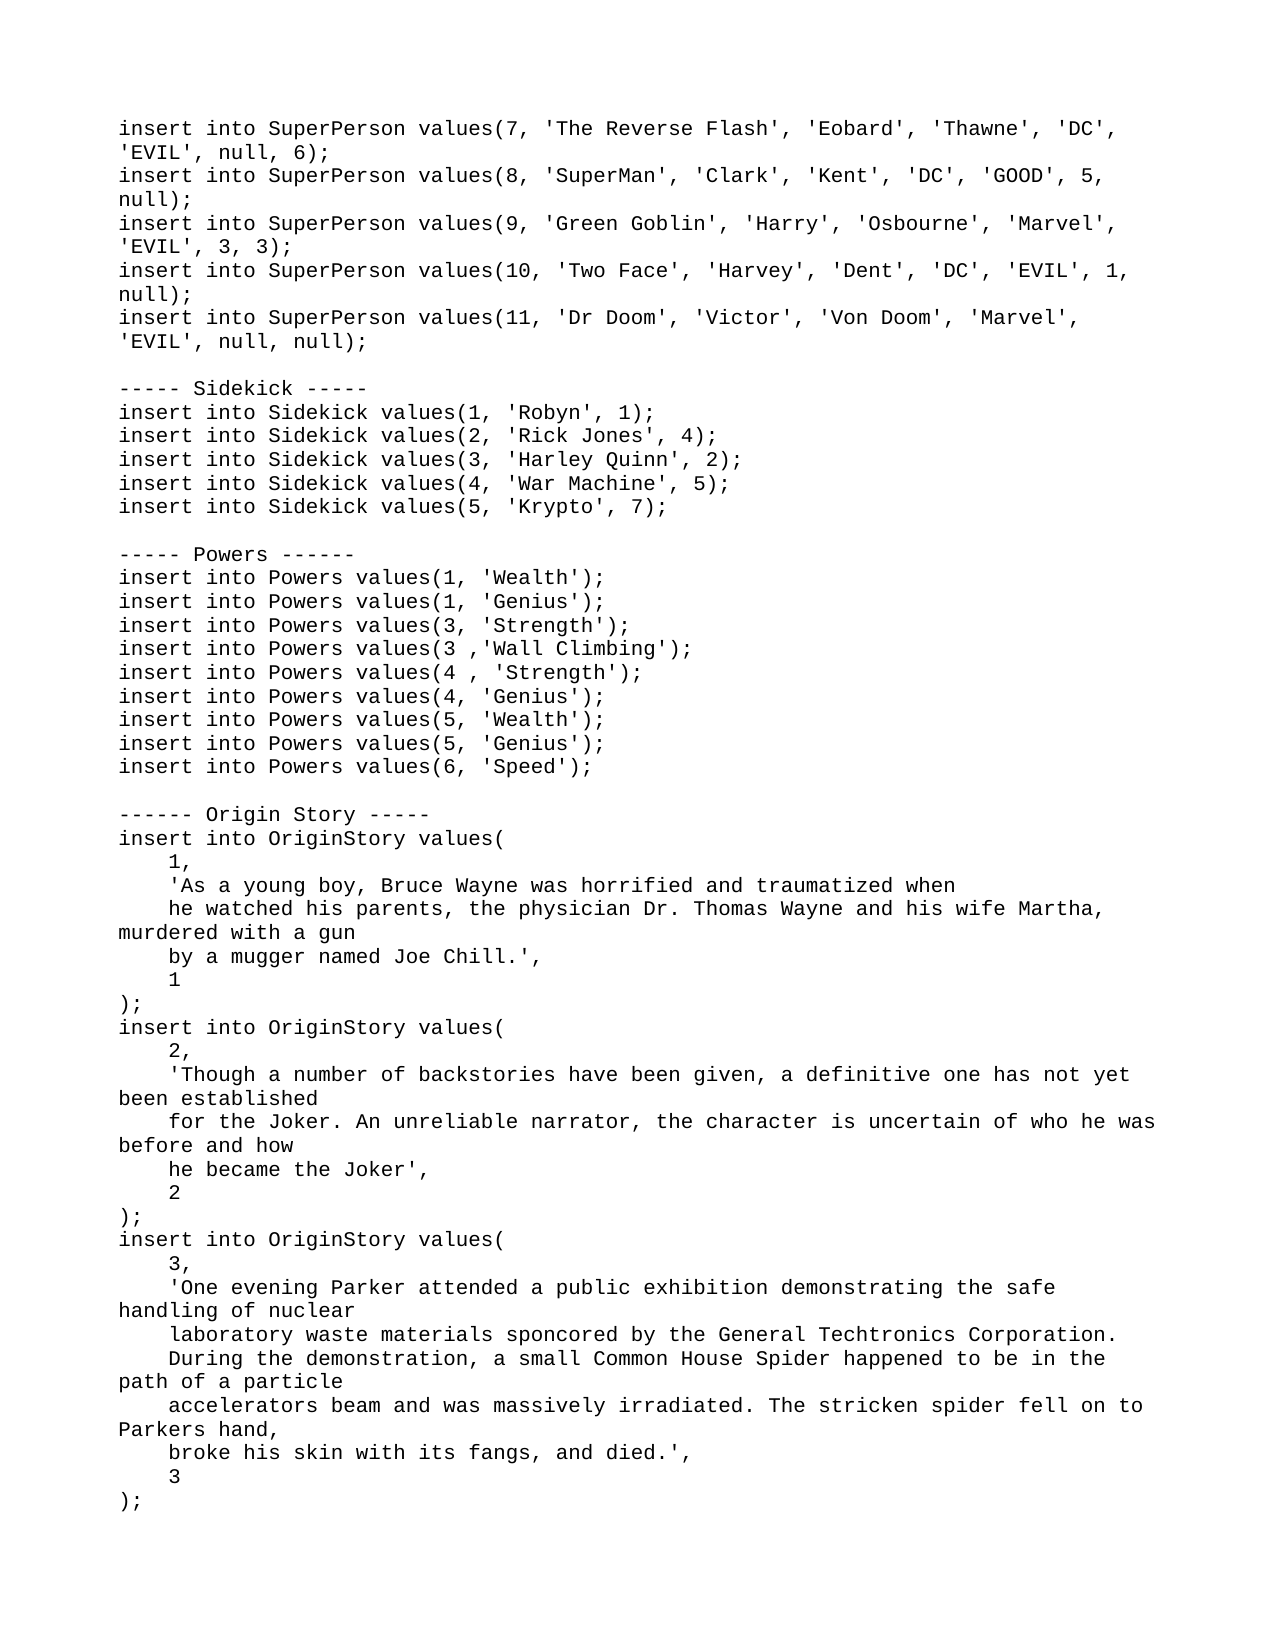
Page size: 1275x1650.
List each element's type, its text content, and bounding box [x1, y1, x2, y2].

text broke his skin with its fangs, and died.', [118, 1442, 1157, 1466]
text by a mugger named Joe Chill.', [118, 946, 1157, 969]
text insert into Sidekick values(5, 'Krypto', 7); [118, 496, 1157, 520]
text insert into Powers values(3, 'Strength'); [118, 615, 1157, 638]
text laboratory waste materials sponcored by the General Techtronics Corporation. [118, 1324, 1157, 1348]
text 3 [118, 1466, 1157, 1489]
text insert into SuperPerson values(10, 'Two Face', 'Harvey', 'Dent', 'DC', 'EVIL', 1, null); [118, 260, 1157, 307]
text insert into SuperPerson values(8, 'SuperMan', 'Clark', 'Kent', 'DC', 'GOOD', 5, null); [118, 165, 1157, 213]
text insert into Sidekick values(3, 'Harley Quinn', 2); [118, 449, 1157, 473]
text 'One evening Parker attended a public exhibition demonstrating the safe handling of nuclear [118, 1277, 1157, 1324]
text insert into Sidekick values(4, 'War Machine', 5); [118, 473, 1157, 496]
text he watched his parents, the physician Dr. Thomas Wayne and his wife Martha, murdered with a gun [118, 898, 1157, 946]
text ); [118, 1489, 1157, 1513]
text 2, [118, 1040, 1157, 1064]
text accelerators beam and was massively irradiated. The stricken spider fell on to Parkers hand, [118, 1395, 1157, 1442]
text 'Though a number of backstories have been given, a definitive one has not yet been established [118, 1064, 1157, 1111]
text insert into OriginStory values( [118, 827, 1157, 851]
text insert into Sidekick values(2, 'Rick Jones', 4); [118, 426, 1157, 449]
text insert into Powers values(4, 'Genius'); [118, 686, 1157, 709]
text for the Joker. An unreliable narrator, the character is uncertain of who he was before and how [118, 1111, 1157, 1158]
text 2 [118, 1182, 1157, 1206]
text insert into Sidekick values(1, 'Robyn', 1); [118, 402, 1157, 426]
text insert into Powers values(5, 'Genius'); [118, 733, 1157, 757]
text 3, [118, 1253, 1157, 1277]
text 1 [118, 969, 1157, 993]
text ----- Powers ------ [118, 544, 1157, 567]
text During the demonstration, a small Common House Spider happened to be in the path of a particle [118, 1348, 1157, 1395]
text insert into Powers values(3 ,'Wall Climbing'); [118, 638, 1157, 662]
text insert into SuperPerson values(9, 'Green Goblin', 'Harry', 'Osbourne', 'Marvel', 'EVIL', 3, 3); [118, 213, 1157, 260]
text insert into Powers values(6, 'Speed'); [118, 757, 1157, 780]
text insert into OriginStory values( [118, 1229, 1157, 1253]
text ------ Origin Story ----- [118, 804, 1157, 827]
text 'As a young boy, Bruce Wayne was horrified and traumatized when [118, 875, 1157, 898]
text insert into SuperPerson values(11, 'Dr Doom', 'Victor', 'Von Doom', 'Marvel', 'EVIL', null, null); [118, 307, 1157, 354]
text insert into OriginStory values( [118, 1017, 1157, 1040]
text insert into Powers values(1, 'Genius'); [118, 591, 1157, 615]
text ----- Sidekick ----- [118, 378, 1157, 402]
text he became the Joker', [118, 1158, 1157, 1182]
text insert into SuperPerson values(7, 'The Reverse Flash', 'Eobard', 'Thawne', 'DC', 'EVIL', null, 6); [118, 118, 1157, 165]
text insert into Powers values(4 , 'Strength'); [118, 662, 1157, 686]
text ); [118, 993, 1157, 1017]
text insert into Powers values(1, 'Wealth'); [118, 567, 1157, 591]
text 1, [118, 851, 1157, 875]
text insert into Powers values(5, 'Wealth'); [118, 709, 1157, 733]
text ); [118, 1206, 1157, 1229]
